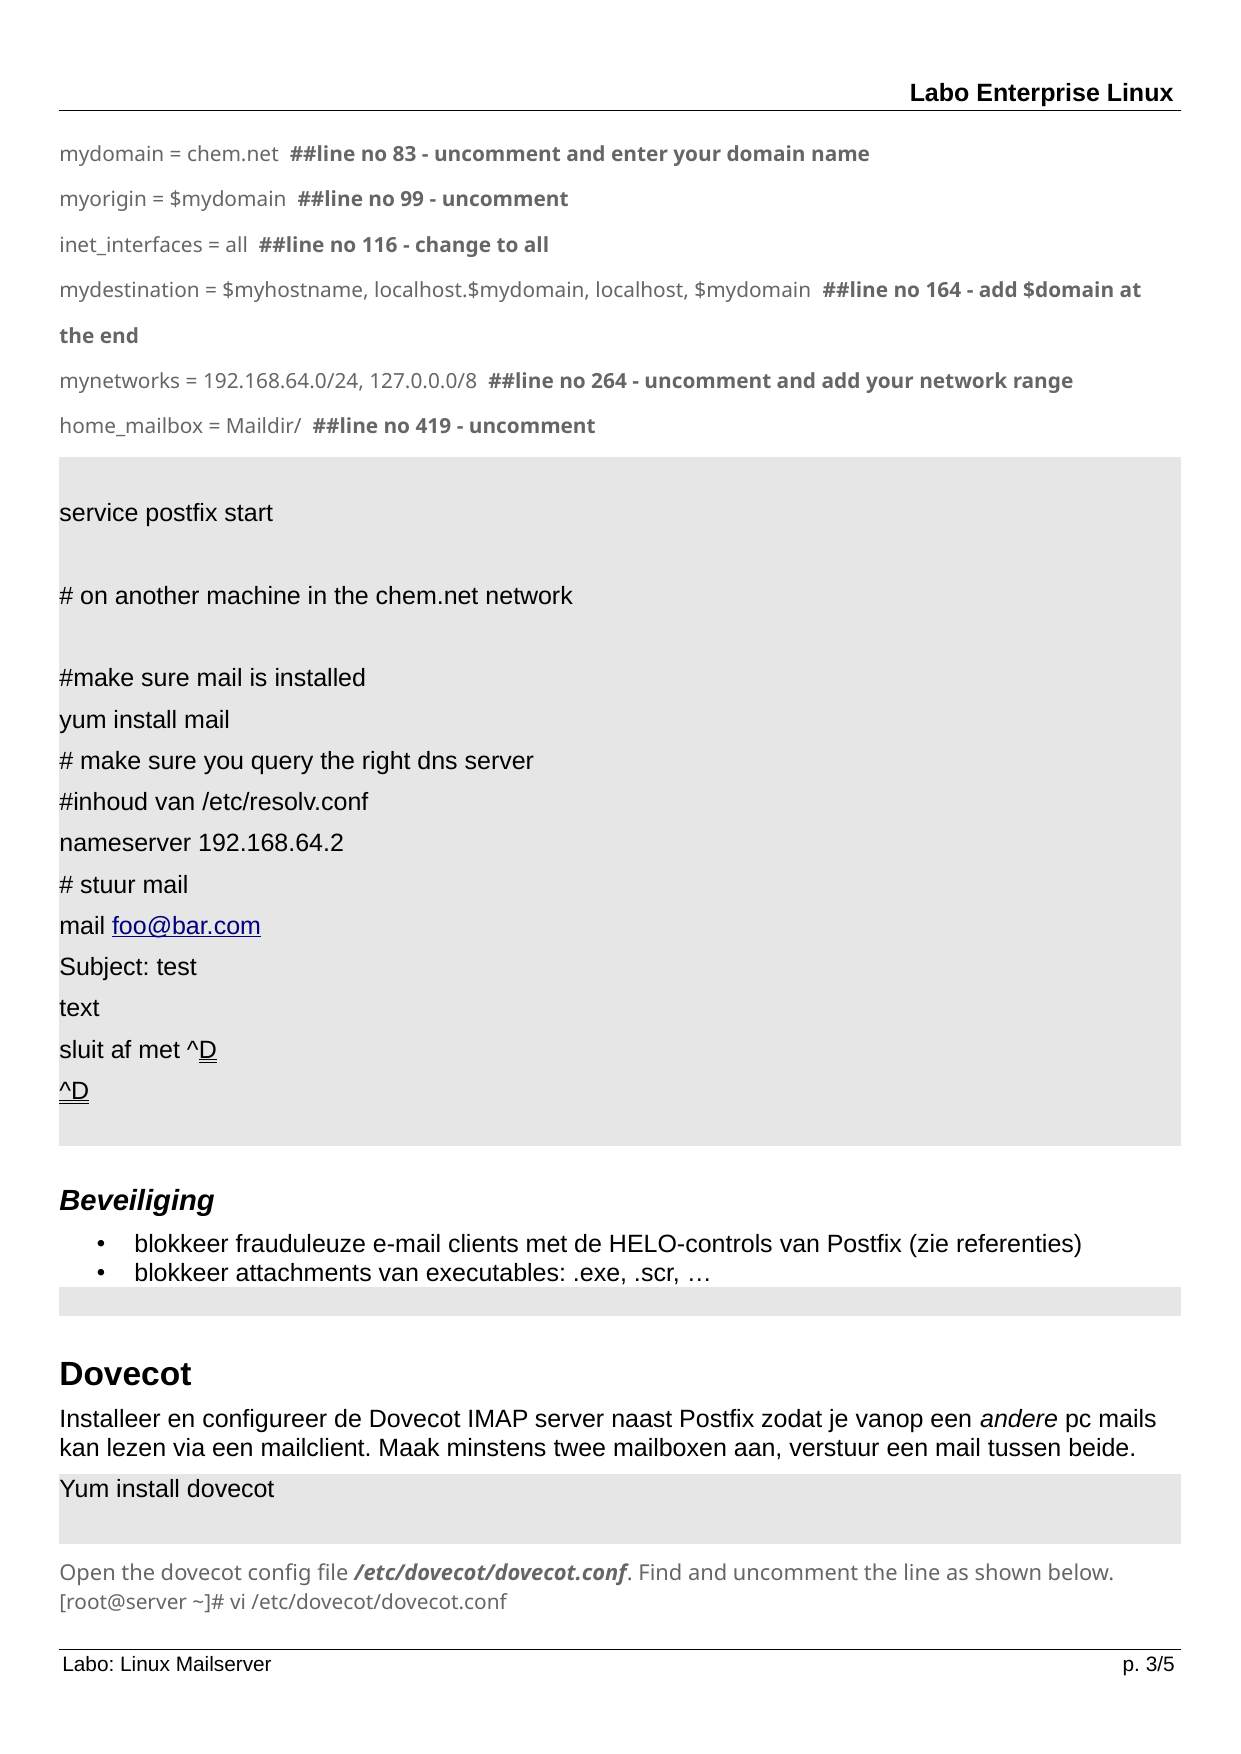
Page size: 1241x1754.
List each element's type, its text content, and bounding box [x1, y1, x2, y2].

text home_mailbox = Maildir/ ##line no 419 - uncomment [59, 412, 1181, 440]
text #make sure mail is installed [59, 663, 1181, 692]
text #inhoud van /etc/resolv.conf [59, 787, 1181, 816]
text inet_interfaces = all ##line no 116 - change to all [59, 230, 1181, 258]
text # stuur mail [59, 869, 1181, 898]
text Installeer en configureer de Dovecot IMAP server naast Postfix zodat je vanop een andere pc mails kan lezen via een mailclient. Maak minstens twee mailboxen aan, verstuur een mail tussen beide. [59, 1404, 1181, 1462]
text text [59, 993, 1181, 1022]
text # on another machine in the chem.net network [59, 581, 1181, 609]
text nameserver 192.168.64.2 [59, 828, 1181, 857]
subtitle Dovecot [59, 1353, 1181, 1392]
text myorigin = $mydomain ##line no 99 - uncomment [59, 184, 1181, 213]
list blokkeer attachments van executables: .exe, .scr, … [97, 1258, 1181, 1287]
text mydomain = chem.net ##line no 83 - uncomment and enter your domain name [59, 139, 1181, 168]
subtitle Beveiliging [59, 1183, 1181, 1217]
text ^D [59, 1076, 1181, 1104]
list blokkeer frauduleuze e-mail clients met de HELO-controls van Postfix (zie referenties) [97, 1229, 1181, 1258]
text service postfix start [59, 498, 1181, 527]
text yum install mail [59, 704, 1181, 733]
text mydestination = $myhostname, localhost.$mydomain, localhost, $mydomain ##line no 164 - add $domain at the end [59, 275, 1181, 349]
text Subject: test [59, 952, 1181, 981]
text mail foo@bar.com [59, 911, 1181, 939]
text # make sure you query the right dns server [59, 746, 1181, 774]
text sluit af met ^D [59, 1034, 1181, 1063]
text [root@server ~]# vi /etc/dovecot/dovecot.conf [59, 1587, 1181, 1615]
text Yum install dovecot [59, 1474, 1181, 1503]
text mynetworks = 192.168.64.0/24, 127.0.0.0/8 ##line no 264 - uncomment and add your network range [59, 366, 1181, 395]
text Open the dovecot config file /etc/dovecot/dovecot.conf. Find and uncomment the line as shown below. [59, 1557, 1181, 1587]
